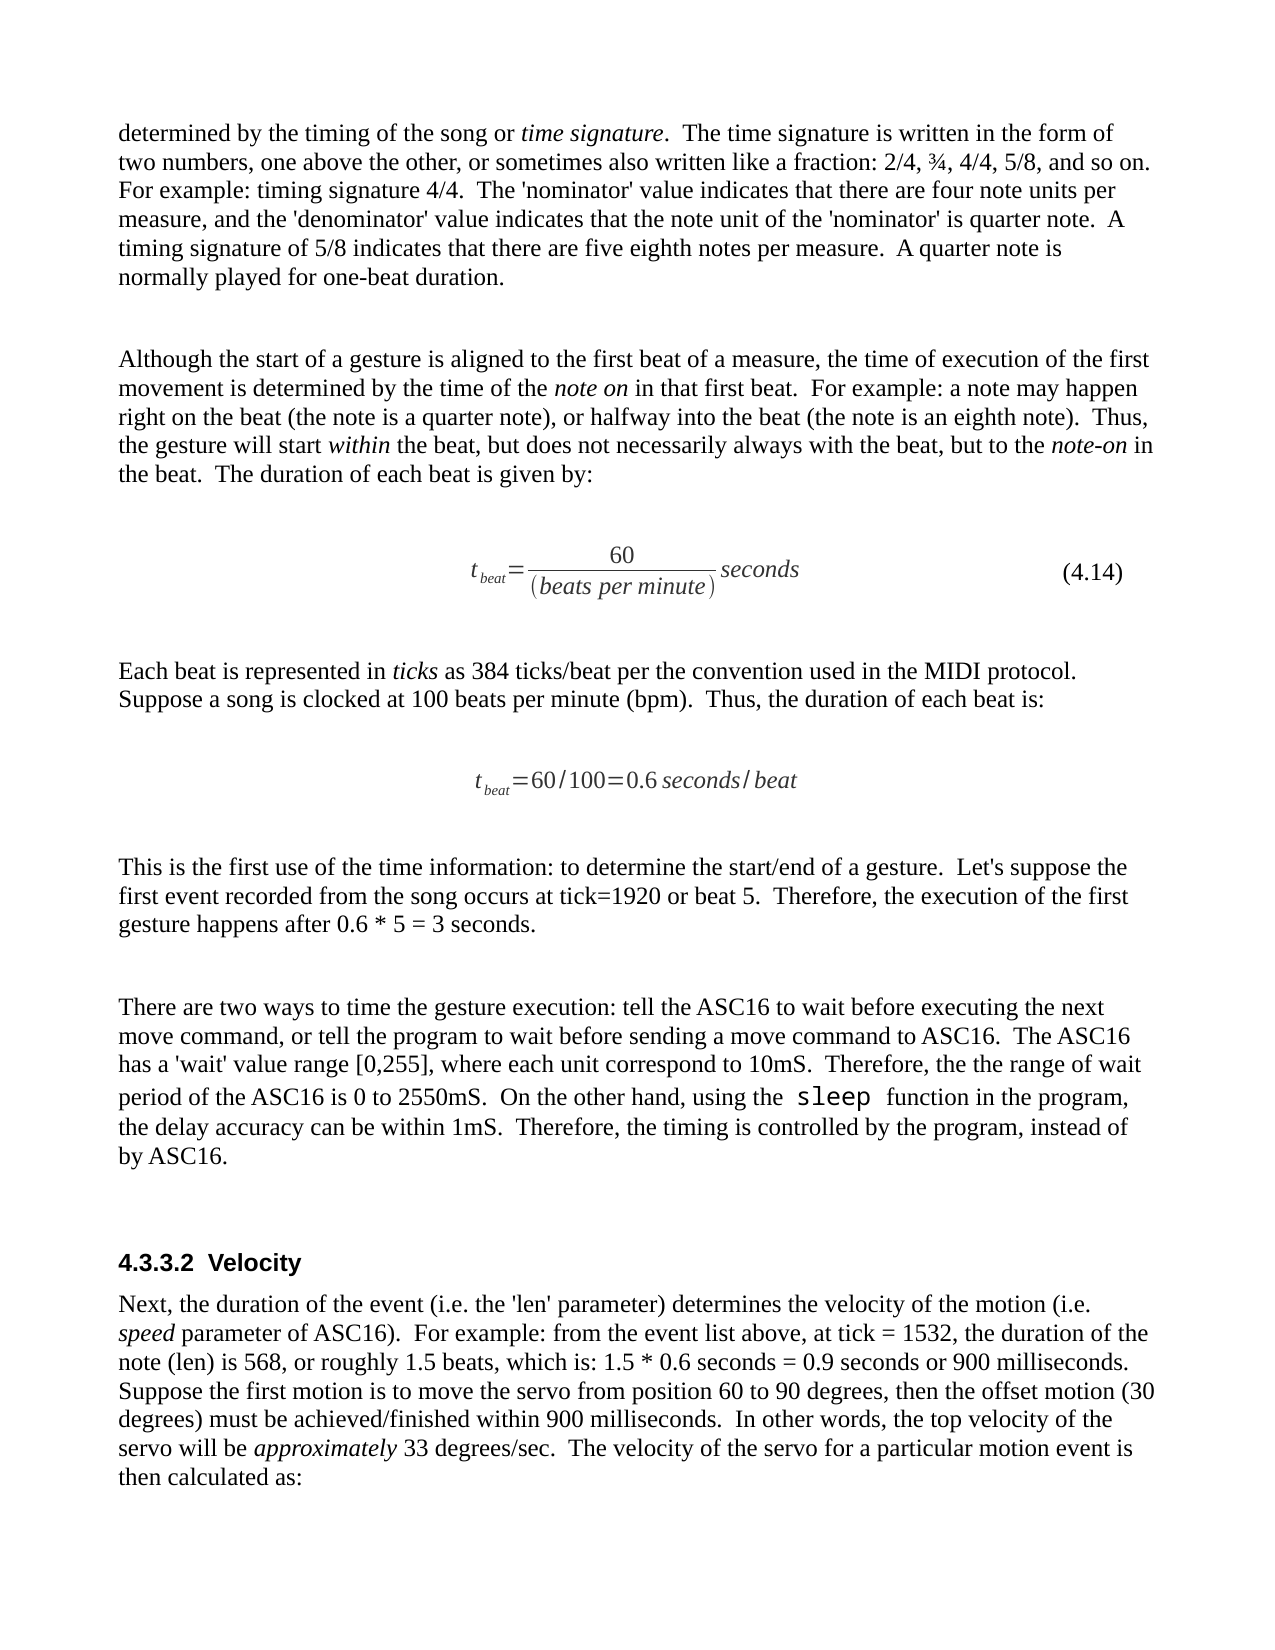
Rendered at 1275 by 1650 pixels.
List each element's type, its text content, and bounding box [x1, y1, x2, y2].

text There are two ways to time the gesture execution: tell the ASC16 to wait before executing the next move command, or tell the program to wait before sending a move command to ASC16. The ASC16 has a 'wait' value range [0,255], where each unit correspond to 10mS. Therefore, the the range of wait period of the ASC16 is 0 to 2550mS. On the other hand, using the sleep function in the program, the delay accuracy can be within 1mS. Therefore, the timing is controlled by the program, instead of by ASC16. [118, 992, 1157, 1170]
text determined by the timing of the song or time signature. The time signature is written in the form of two numbers, one above the other, or sometimes also written like a fraction: 2/4, ¾, 4/4, 5/8, and so on. For example: timing signature 4/4. The 'nominator' value indicates that there are four note units per measure, and the 'denominator' value indicates that the note unit of the 'nominator' is quarter note. A timing signature of 5/8 indicates that there are five eighth notes per measure. A quarter note is normally played for one-beat duration. [118, 118, 1157, 291]
text Although the start of a gesture is aligned to the first beat of a measure, the time of execution of the first movement is determined by the time of the note on in that first beat. For example: a note may happen right on the beat (the note is a quarter note), or halfway into the beat (the note is an eighth note). Thus, the gesture will start within the beat, but does not necessarily always with the beat, but to the note-on in the beat. The duration of each beat is given by: [118, 344, 1157, 488]
text This is the first use of the time information: to determine the start/end of a gesture. Let's suppose the first event recorded from the song occurs at tick=1920 or beat 5. Therefore, the execution of the first gesture happens after 0.6 * 5 = 3 seconds. [118, 852, 1157, 938]
subtitle 4.3.3.2 Velocity [118, 1248, 1157, 1277]
text (4.14) [118, 542, 1157, 602]
text Each beat is represented in ticks as 384 ticks/beat per the convention used in the MIDI protocol. Suppose a song is clocked at 100 beats per minute (bpm). Thus, the duration of each beat is: [118, 656, 1157, 713]
text Next, the duration of the event (i.e. the 'len' parameter) determines the velocity of the motion (i.e. speed parameter of ASC16). For example: from the event list above, at tick = 1532, the duration of the note (len) is 568, or roughly 1.5 beats, which is: 1.5 * 0.6 seconds = 0.9 seconds or 900 milliseconds. Suppose the first motion is to move the servo from position 60 to 90 degrees, then the offset motion (30 degrees) must be achieved/finished within 900 milliseconds. In other words, the top velocity of the servo will be approximately 33 degrees/sec. The velocity of the servo for a particular motion event is then calculated as: [118, 1289, 1157, 1491]
